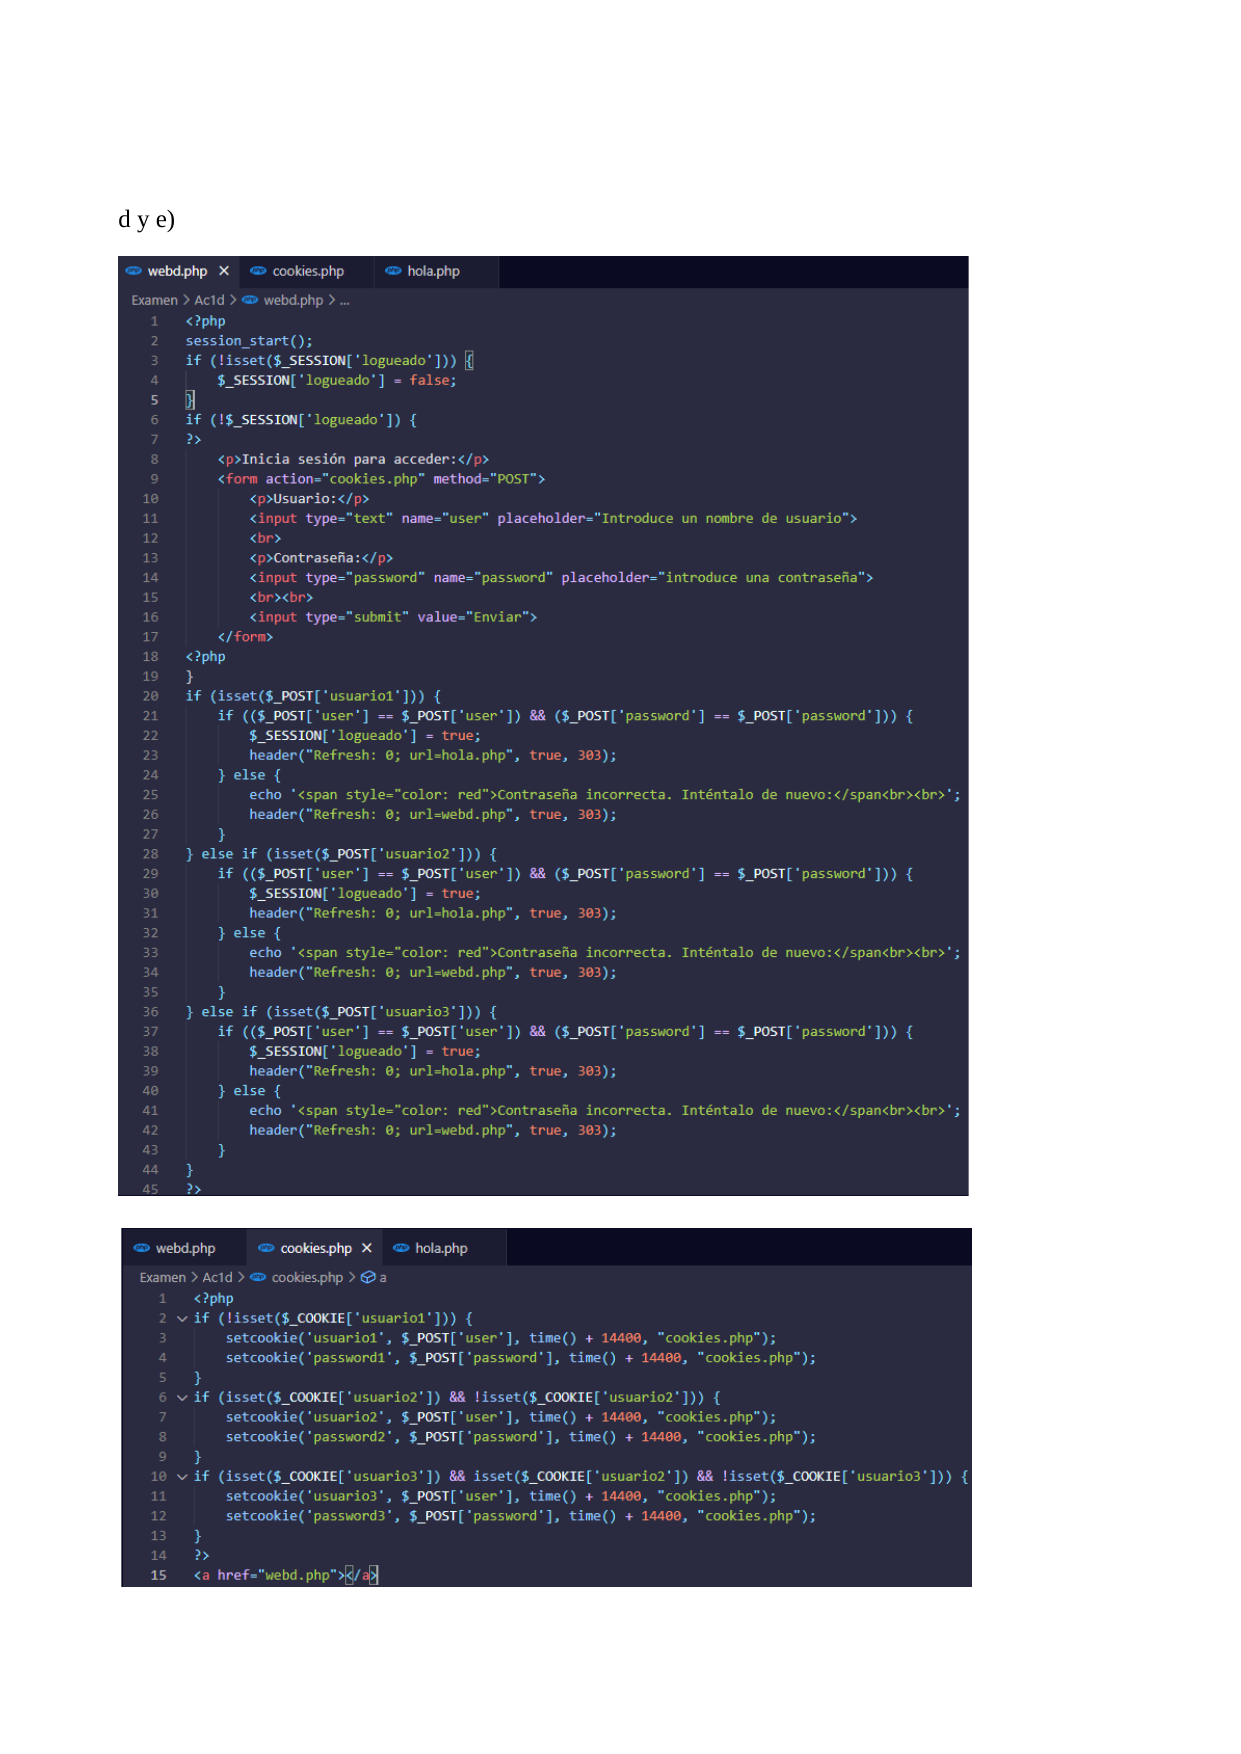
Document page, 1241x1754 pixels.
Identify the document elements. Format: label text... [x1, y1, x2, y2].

picture [118, 256, 969, 1196]
picture [121, 1228, 972, 1587]
text d y e) [118, 204, 1122, 233]
